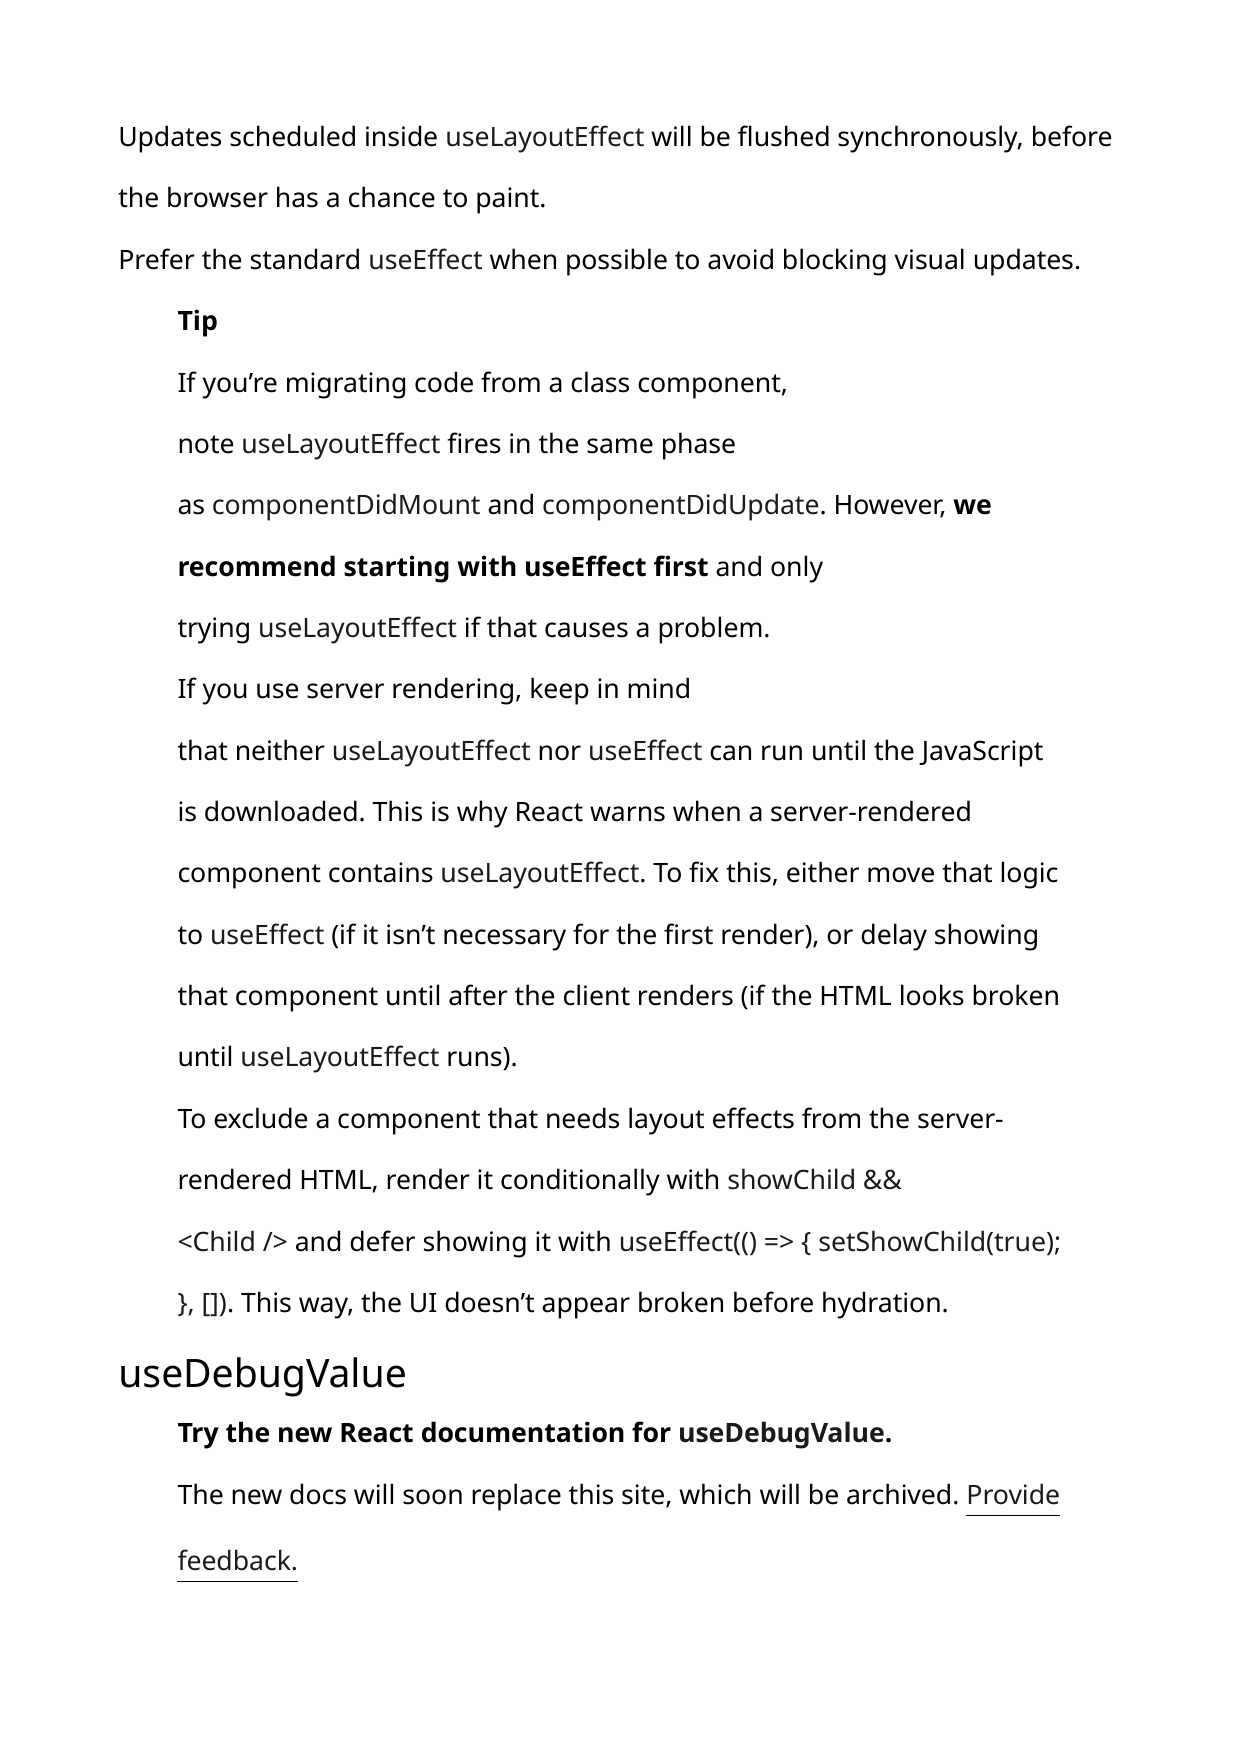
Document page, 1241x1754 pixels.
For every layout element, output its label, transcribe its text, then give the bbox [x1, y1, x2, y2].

text Prefer the standard useEffect when possible to avoid blocking visual updates. [118, 241, 1122, 277]
text To exclude a component that needs layout effects from the server-rendered HTML, render it conditionally with showChild && <Child /> and defer showing it with useEffect(() => { setShowChild(true); }, []). This way, the UI doesn’t appear broken before hydration. [177, 1100, 1063, 1320]
text The new docs will soon replace this site, which will be archived. Provide feedback. [177, 1476, 1063, 1581]
text Try the new React documentation for useDebugValue. [177, 1414, 1063, 1451]
text Tip [177, 302, 1063, 338]
text Updates scheduled inside useLayoutEffect will be flushed synchronously, before the browser has a chance to paint. [118, 118, 1122, 216]
subtitle useDebugValue [118, 1345, 1122, 1398]
text If you’re migrating code from a class component, note useLayoutEffect fires in the same phase as componentDidMount and componentDidUpdate. However, we recommend starting with useEffect first and only trying useLayoutEffect if that causes a problem. [177, 363, 1063, 645]
text If you use server rendering, keep in mind that neither useLayoutEffect nor useEffect can run until the JavaScript is downloaded. This is why React warns when a server-rendered component contains useLayoutEffect. To fix this, either move that logic to useEffect (if it isn’t necessary for the first render), or delay showing that component until after the client renders (if the HTML looks broken until useLayoutEffect runs). [177, 670, 1063, 1074]
